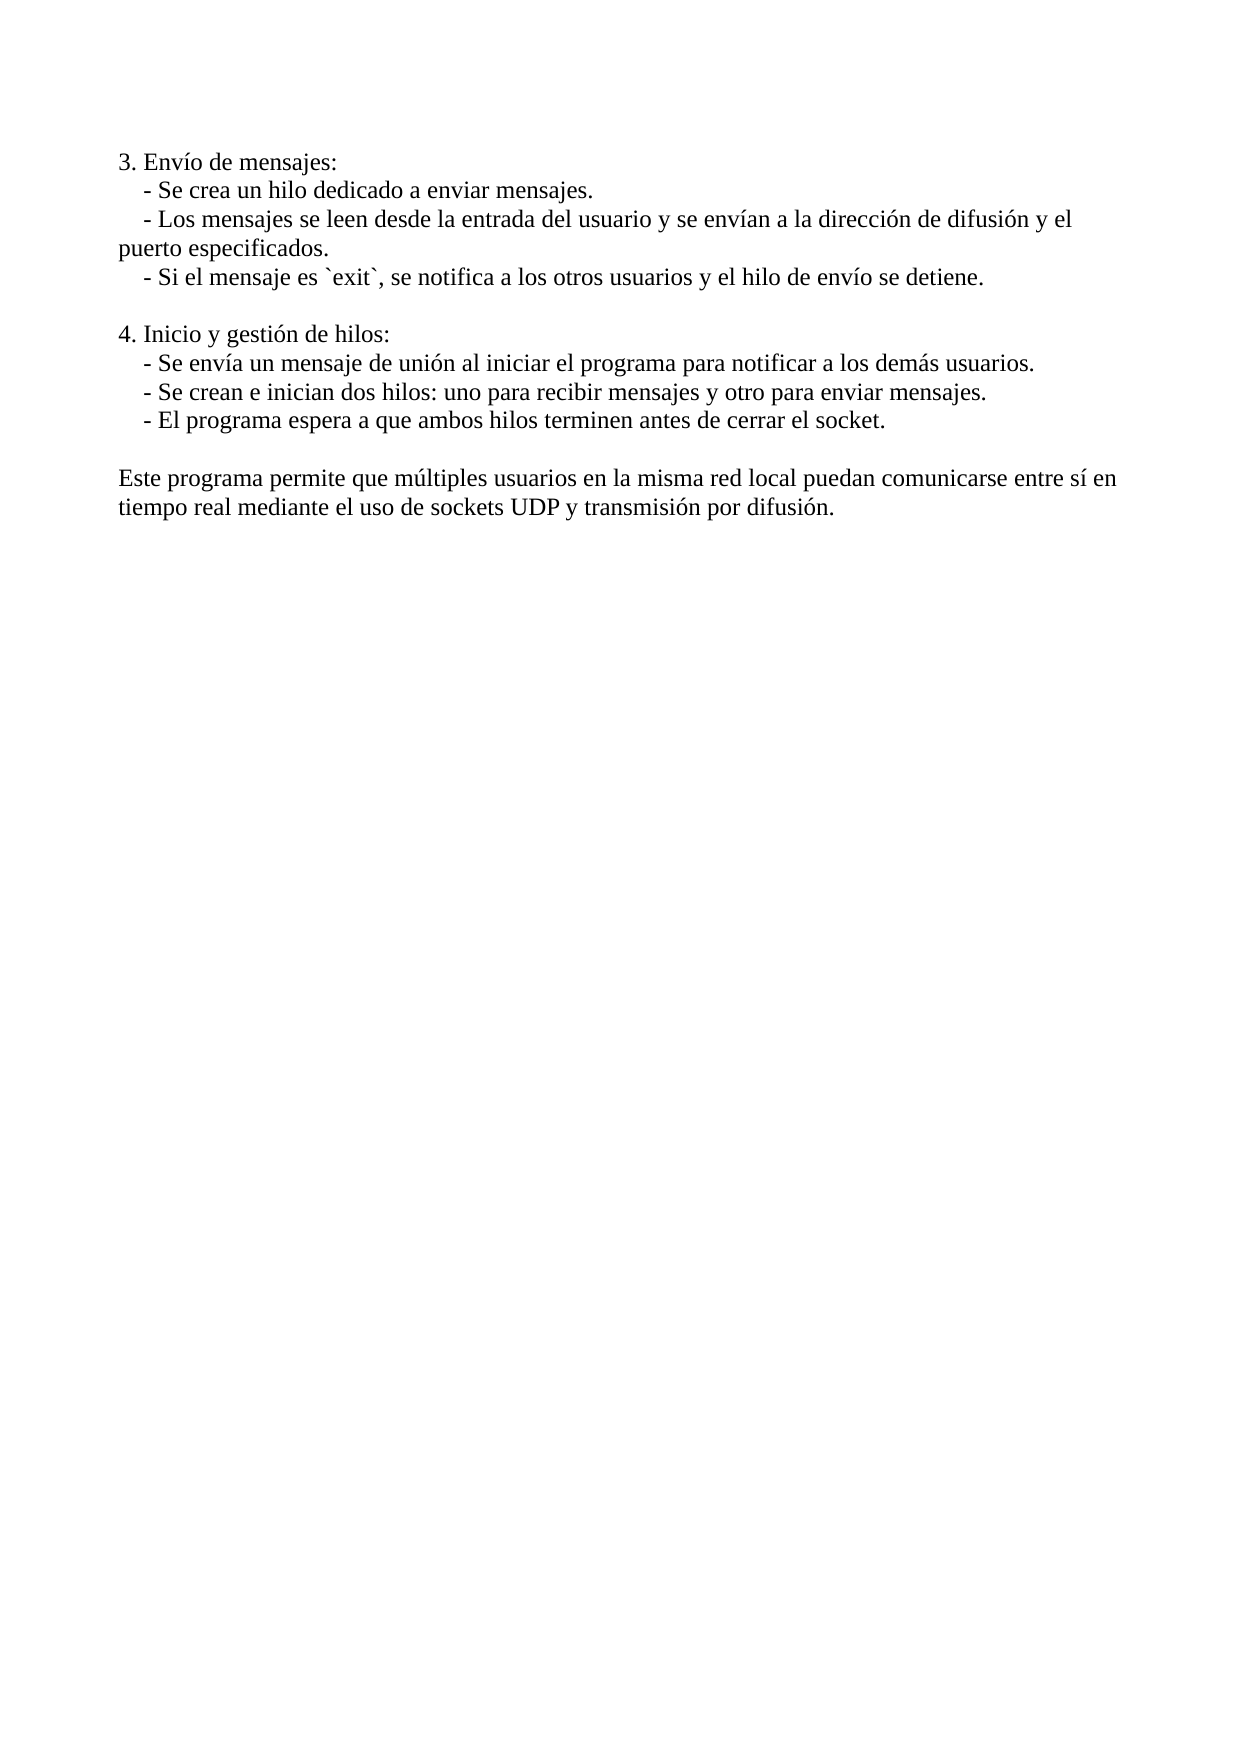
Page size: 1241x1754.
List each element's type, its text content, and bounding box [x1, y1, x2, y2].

text Este programa permite que múltiples usuarios en la misma red local puedan comunicarse entre sí en tiempo real mediante el uso de sockets UDP y transmisión por difusión. [118, 463, 1122, 521]
text - Se crea un hilo dedicado a enviar mensajes. [118, 176, 1122, 204]
text - Se crean e inician dos hilos: uno para recibir mensajes y otro para enviar mensajes. [118, 377, 1122, 406]
text - El programa espera a que ambos hilos terminen antes de cerrar el socket. [118, 406, 1122, 434]
text 4. Inicio y gestión de hilos: [118, 319, 1122, 348]
text - Se envía un mensaje de unión al iniciar el programa para notificar a los demás usuarios. [118, 348, 1122, 377]
text 3. Envío de mensajes: [118, 147, 1122, 176]
text - Si el mensaje es `exit`, se notifica a los otros usuarios y el hilo de envío se detiene. [118, 262, 1122, 291]
text - Los mensajes se leen desde la entrada del usuario y se envían a la dirección de difusión y el puerto especificados. [118, 204, 1122, 262]
